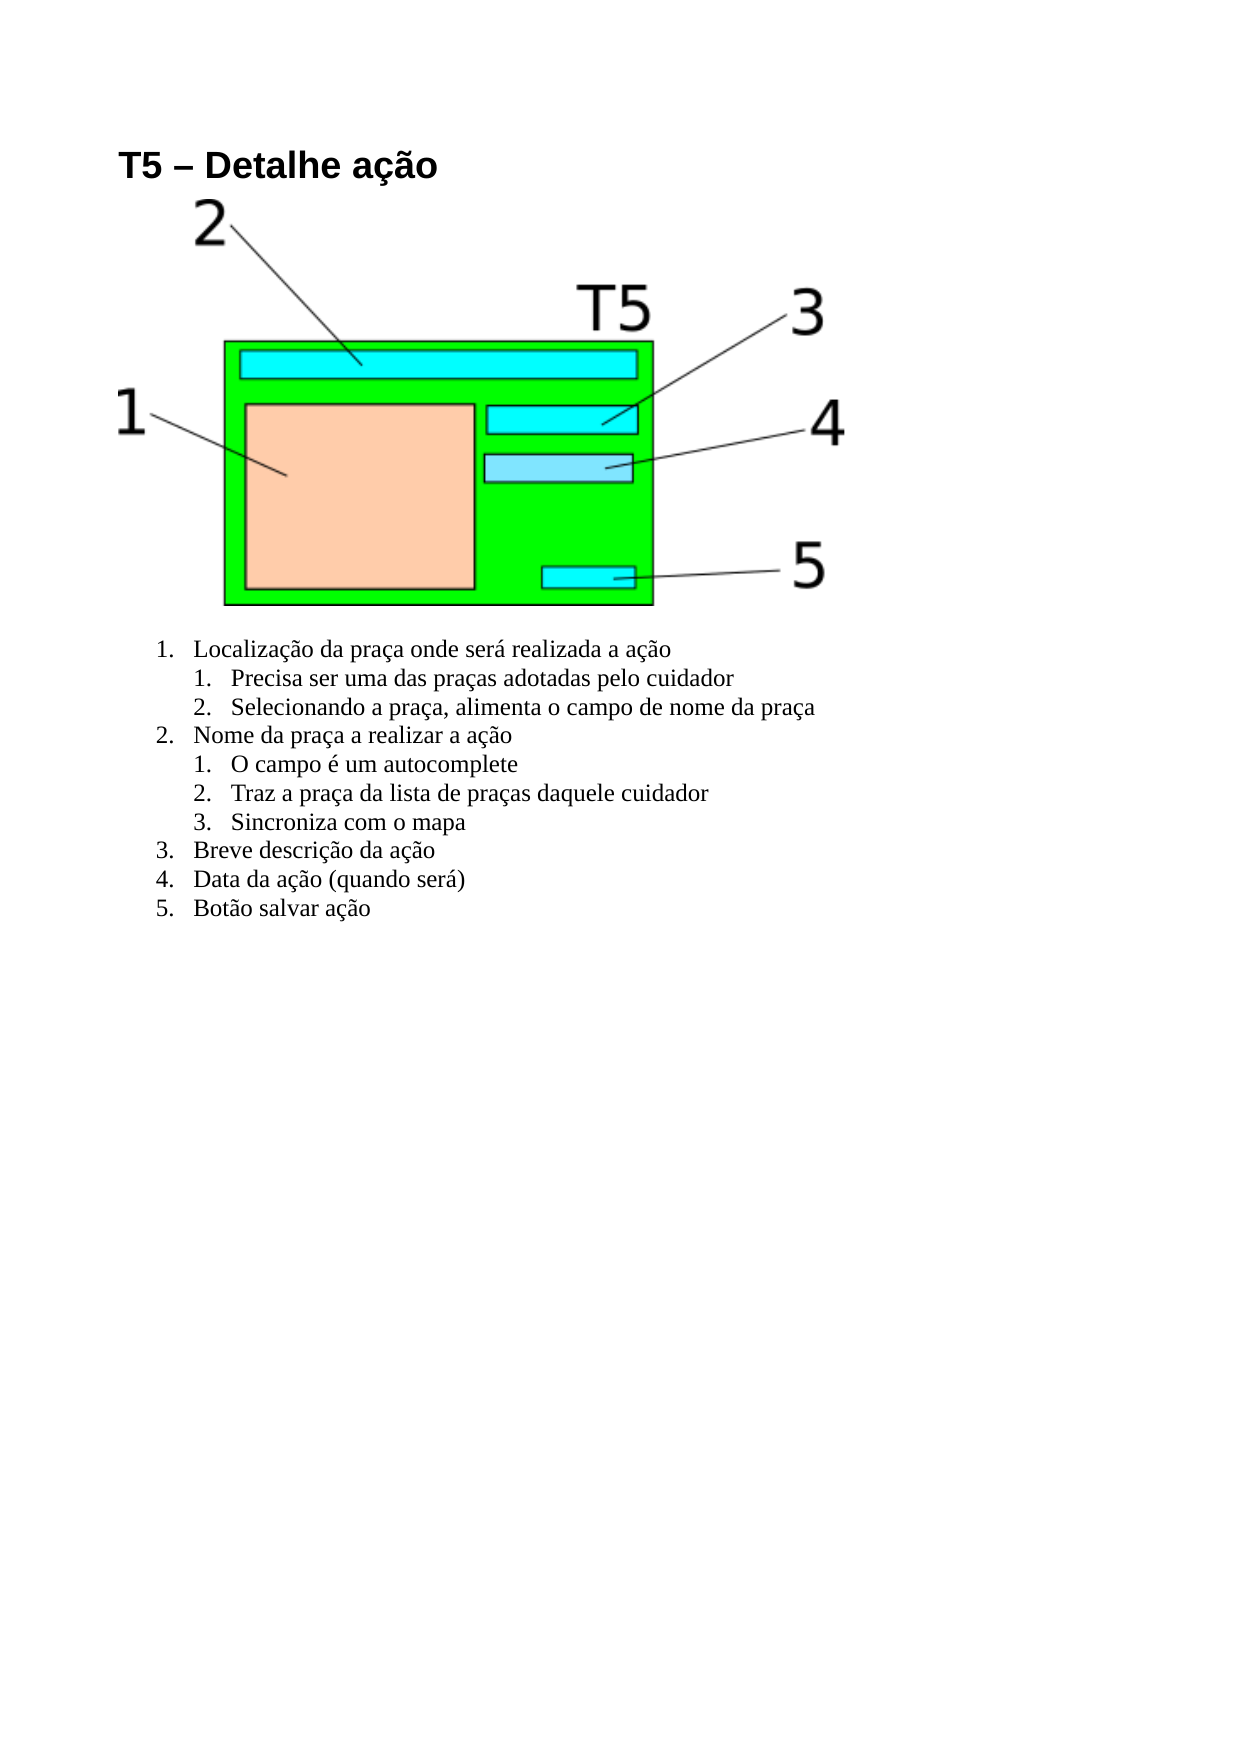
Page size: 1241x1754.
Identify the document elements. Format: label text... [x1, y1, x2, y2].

list Nome da praça a realizar a ação [156, 720, 1122, 749]
list Botão salvar ação [156, 893, 1122, 922]
list Sincroniza com o mapa [193, 807, 1122, 835]
picture [118, 199, 845, 606]
list O campo é um autocomplete [193, 749, 1122, 778]
list Precisa ser uma das praças adotadas pelo cuidador [193, 663, 1122, 692]
list Traz a praça da lista de praças daquele cuidador [193, 778, 1122, 807]
list Data da ação (quando será) [156, 864, 1122, 893]
list Localização da praça onde será realizada a ação [156, 634, 1122, 663]
subtitle T5 – Detalhe ação [118, 143, 1122, 187]
list Selecionando a praça, alimenta o campo de nome da praça [193, 692, 1122, 720]
list Breve descrição da ação [156, 835, 1122, 864]
